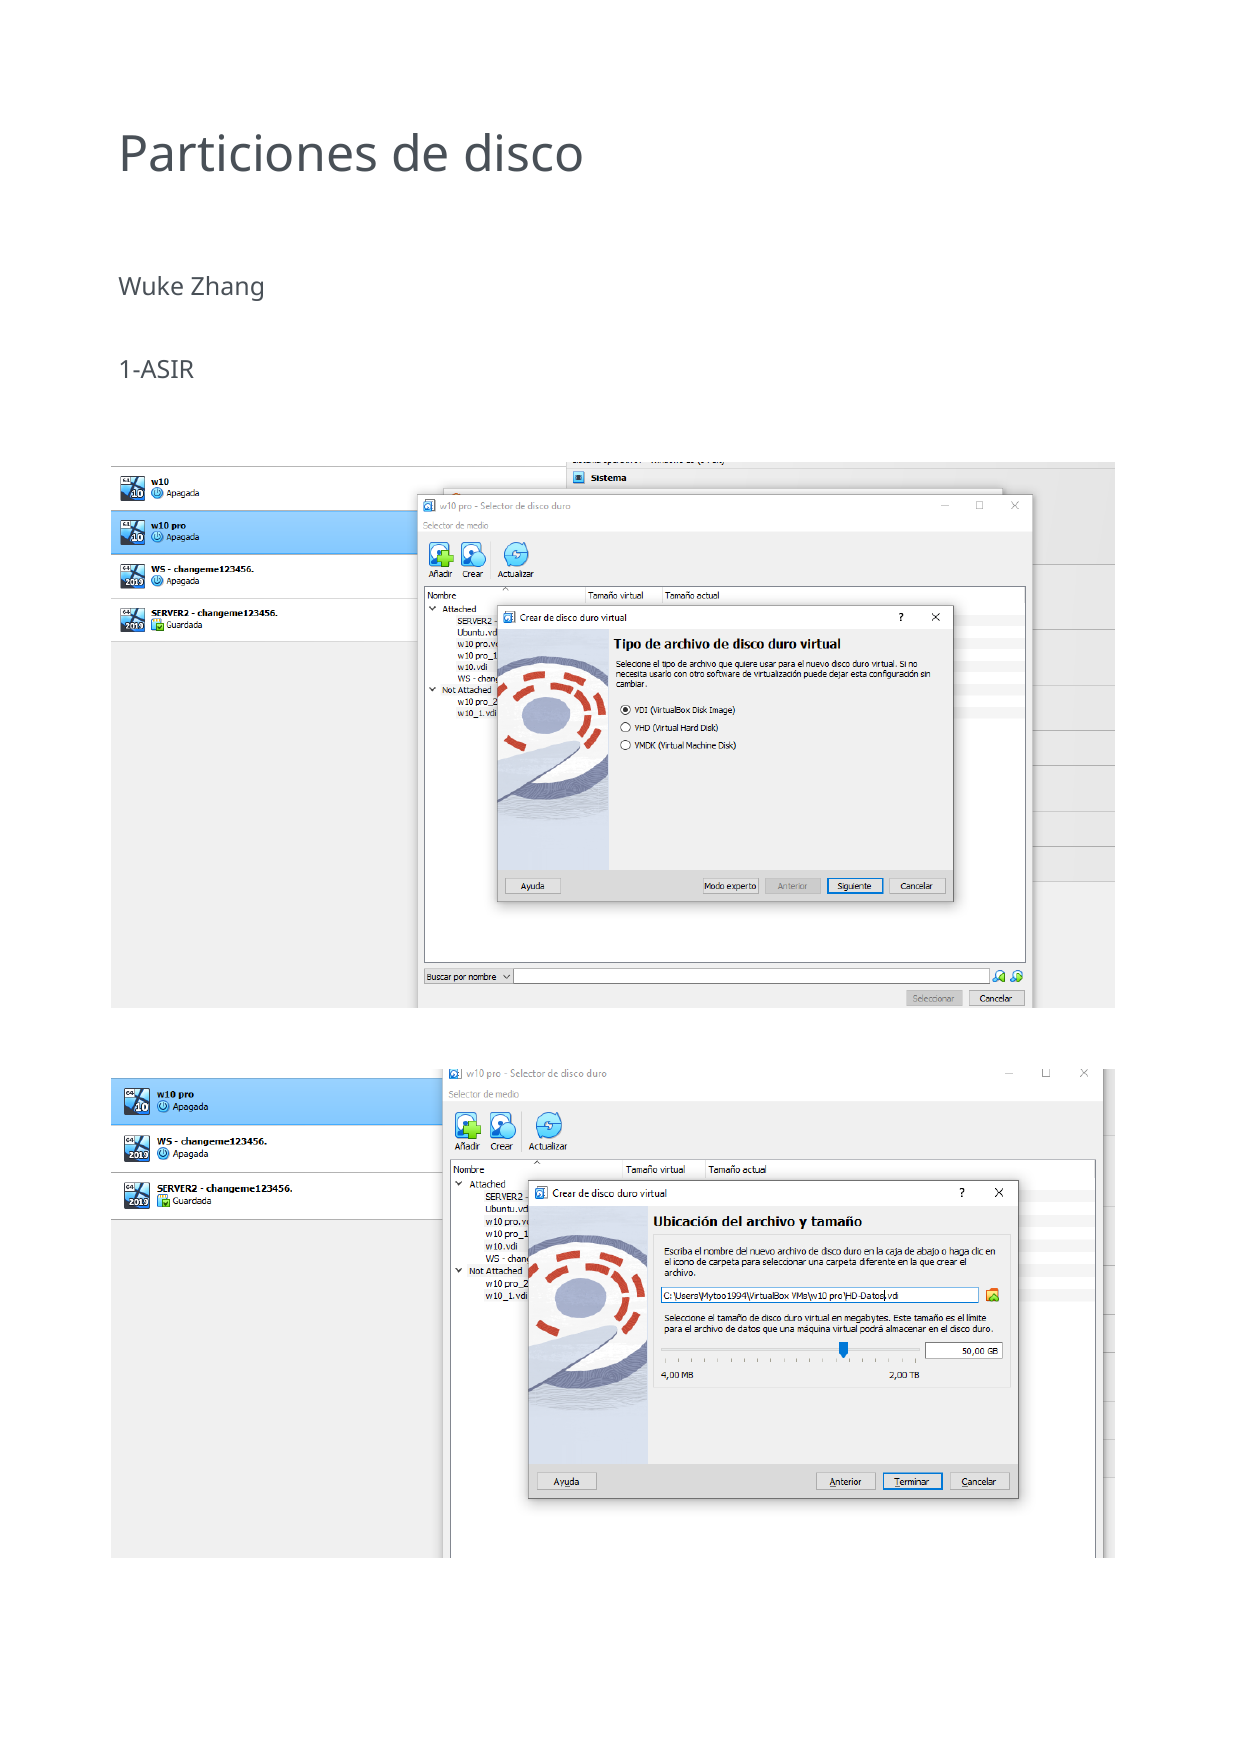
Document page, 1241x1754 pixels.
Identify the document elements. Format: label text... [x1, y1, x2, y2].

picture [111, 1069, 1115, 1558]
text 1-ASIR [118, 352, 1122, 386]
subtitle Particiones de disco [118, 118, 1122, 186]
text Wuke Zhang [118, 269, 1122, 303]
picture [111, 462, 1115, 1008]
